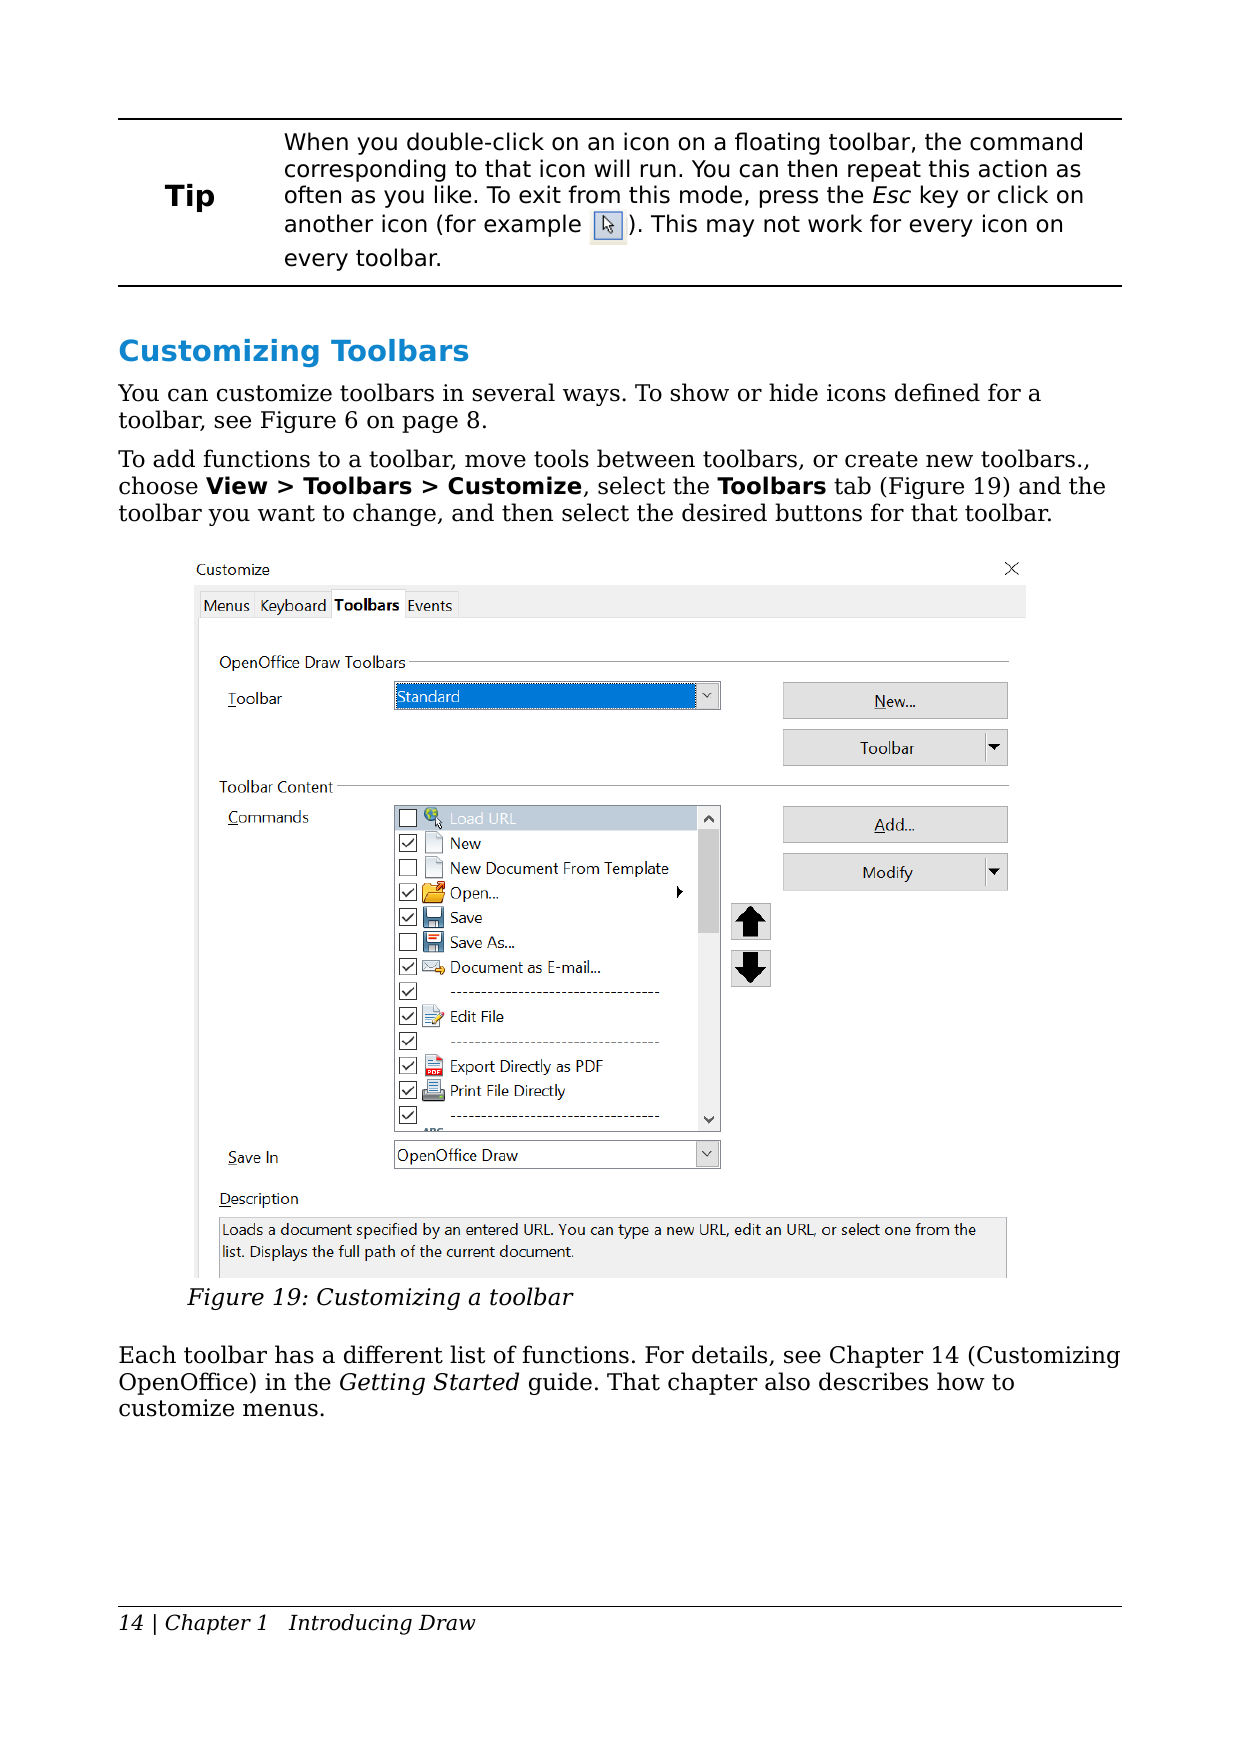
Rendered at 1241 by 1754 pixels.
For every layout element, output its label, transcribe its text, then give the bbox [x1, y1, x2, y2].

text You can customize toolbars in several ways. To show or hide icons defined for a toolbar, see Figure 6 on page 8. [118, 381, 1122, 434]
picture [589, 209, 628, 245]
table_header Tip [118, 120, 262, 285]
picture [194, 557, 1026, 1278]
subtitle Customizing Toolbars [118, 334, 1122, 368]
text To add functions to a toolbar, move tools between toolbars, or create new toolbars., choose View > Toolbars > Customize, select the Toolbars tab (Figure 19) and the toolbar you want to change, and then select the desired buttons for that toolbar. [118, 447, 1122, 527]
text Figure 19: Customizing a toolbar [187, 1284, 1053, 1311]
table_header When you double-click on an icon on a floating toolbar, the command corresponding to that icon will run. You can then repeat this action as often as you like. To exit from this mode, press the Esc key or click on another icon (for example ). This may not work for every icon on every toolbar. [262, 120, 1122, 285]
text Each toolbar has a different list of functions. For details, see Chapter 14 (Customizing OpenOffice) in the Getting Started guide. That chapter also describes how to customize menus. [118, 1342, 1122, 1422]
